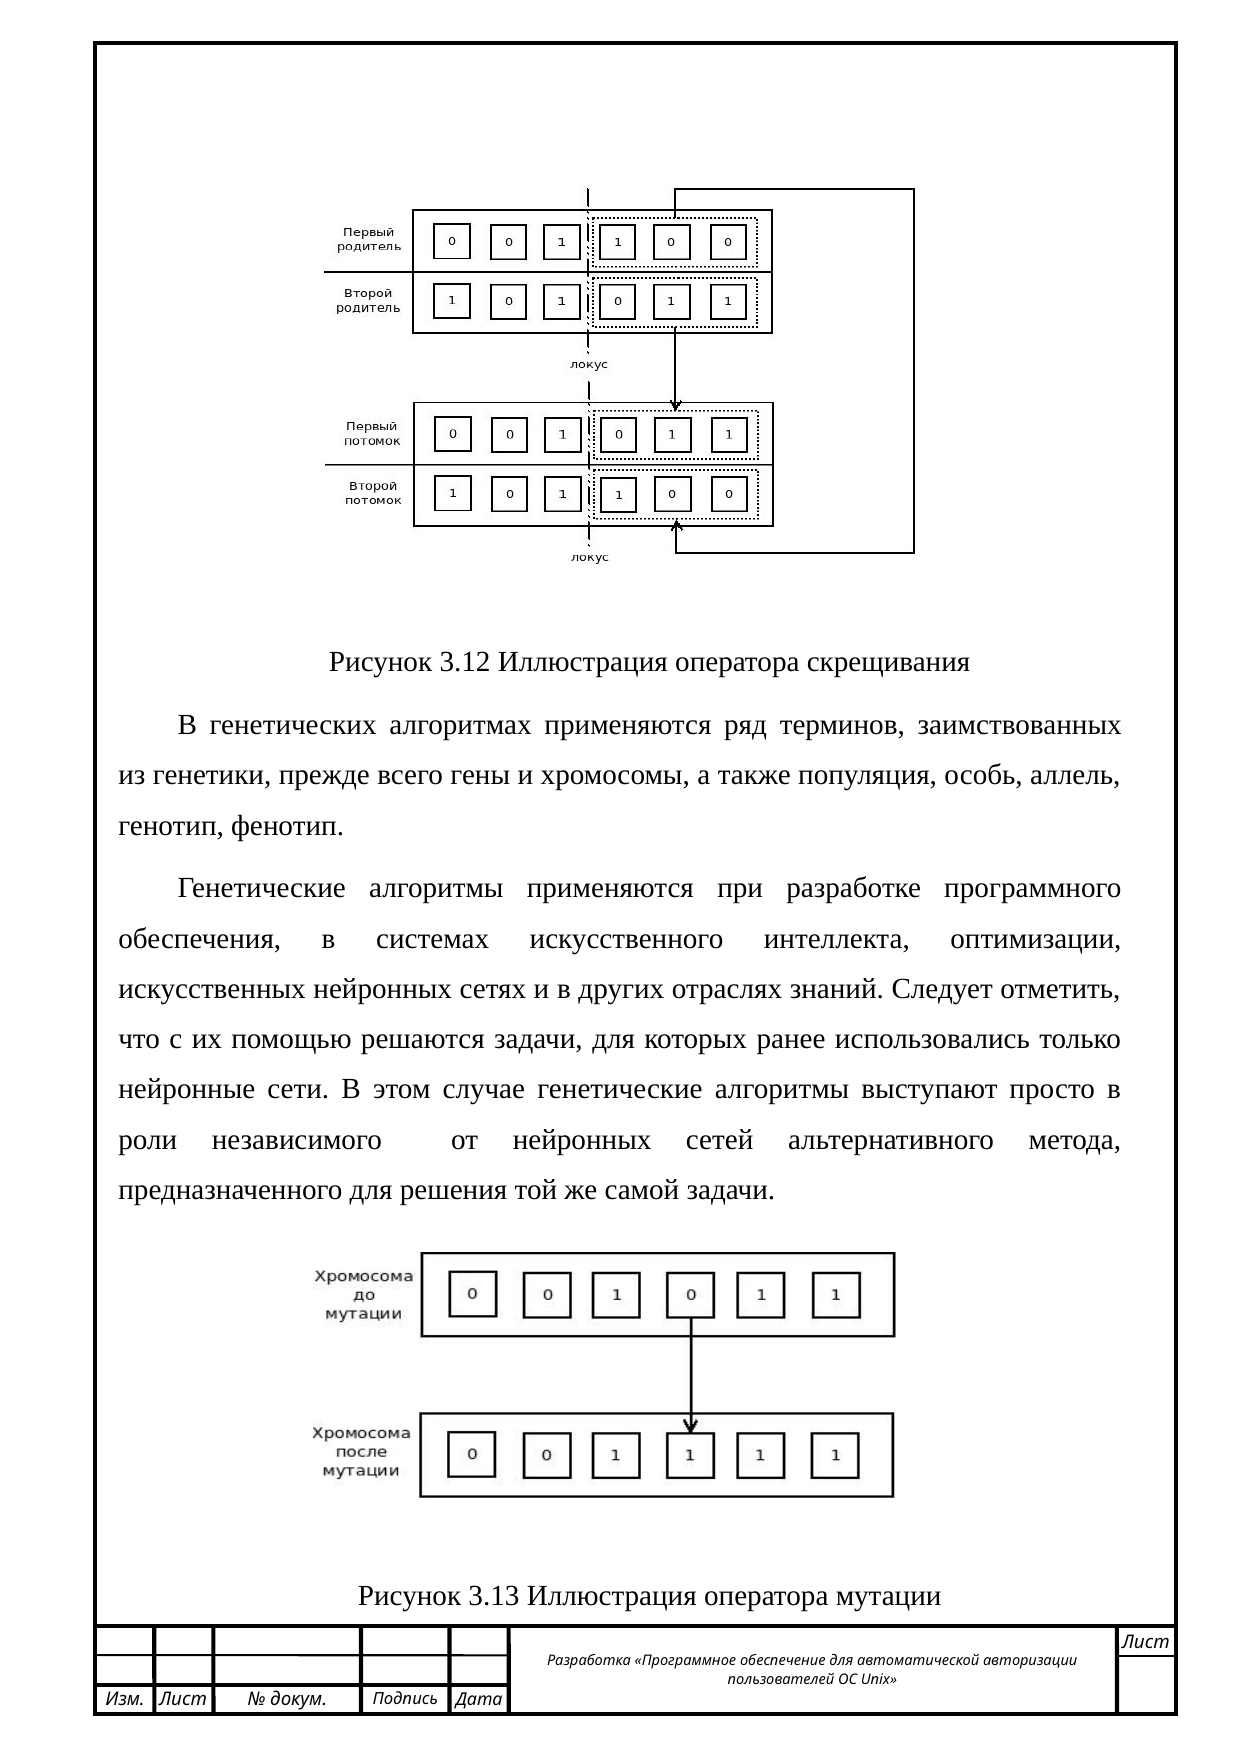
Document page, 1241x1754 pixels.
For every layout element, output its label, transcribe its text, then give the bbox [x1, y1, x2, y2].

text Рисунок 3.12 Иллюстрация оператора скрещивания [118, 644, 1122, 678]
text Рисунок 3.13 Иллюстрация оператора мутации [118, 1578, 1122, 1611]
text Генетические алгоритмы применяются при разработке программного обеспечения, в системах искусственного интеллекта, оптимизации, искусственных нейронных сетях и в других отраслях знаний. Следует отметить, что с их помощью решаются задачи, для которых ранее использовались только нейронные сети. В этом случае генетические алгоритмы выступают просто в роли независимого от нейронных сетей альтернативного метода, предназначенного для решения той же самой задачи. [118, 870, 1122, 1206]
picture [312, 1252, 897, 1499]
text В генетических алгоритмах применяются ряд терминов, заимствованных из генетики, прежде всего гены и хромосомы, а также популяция, особь, аллель, генотип, фенотип. [118, 707, 1122, 841]
picture [323, 187, 917, 565]
